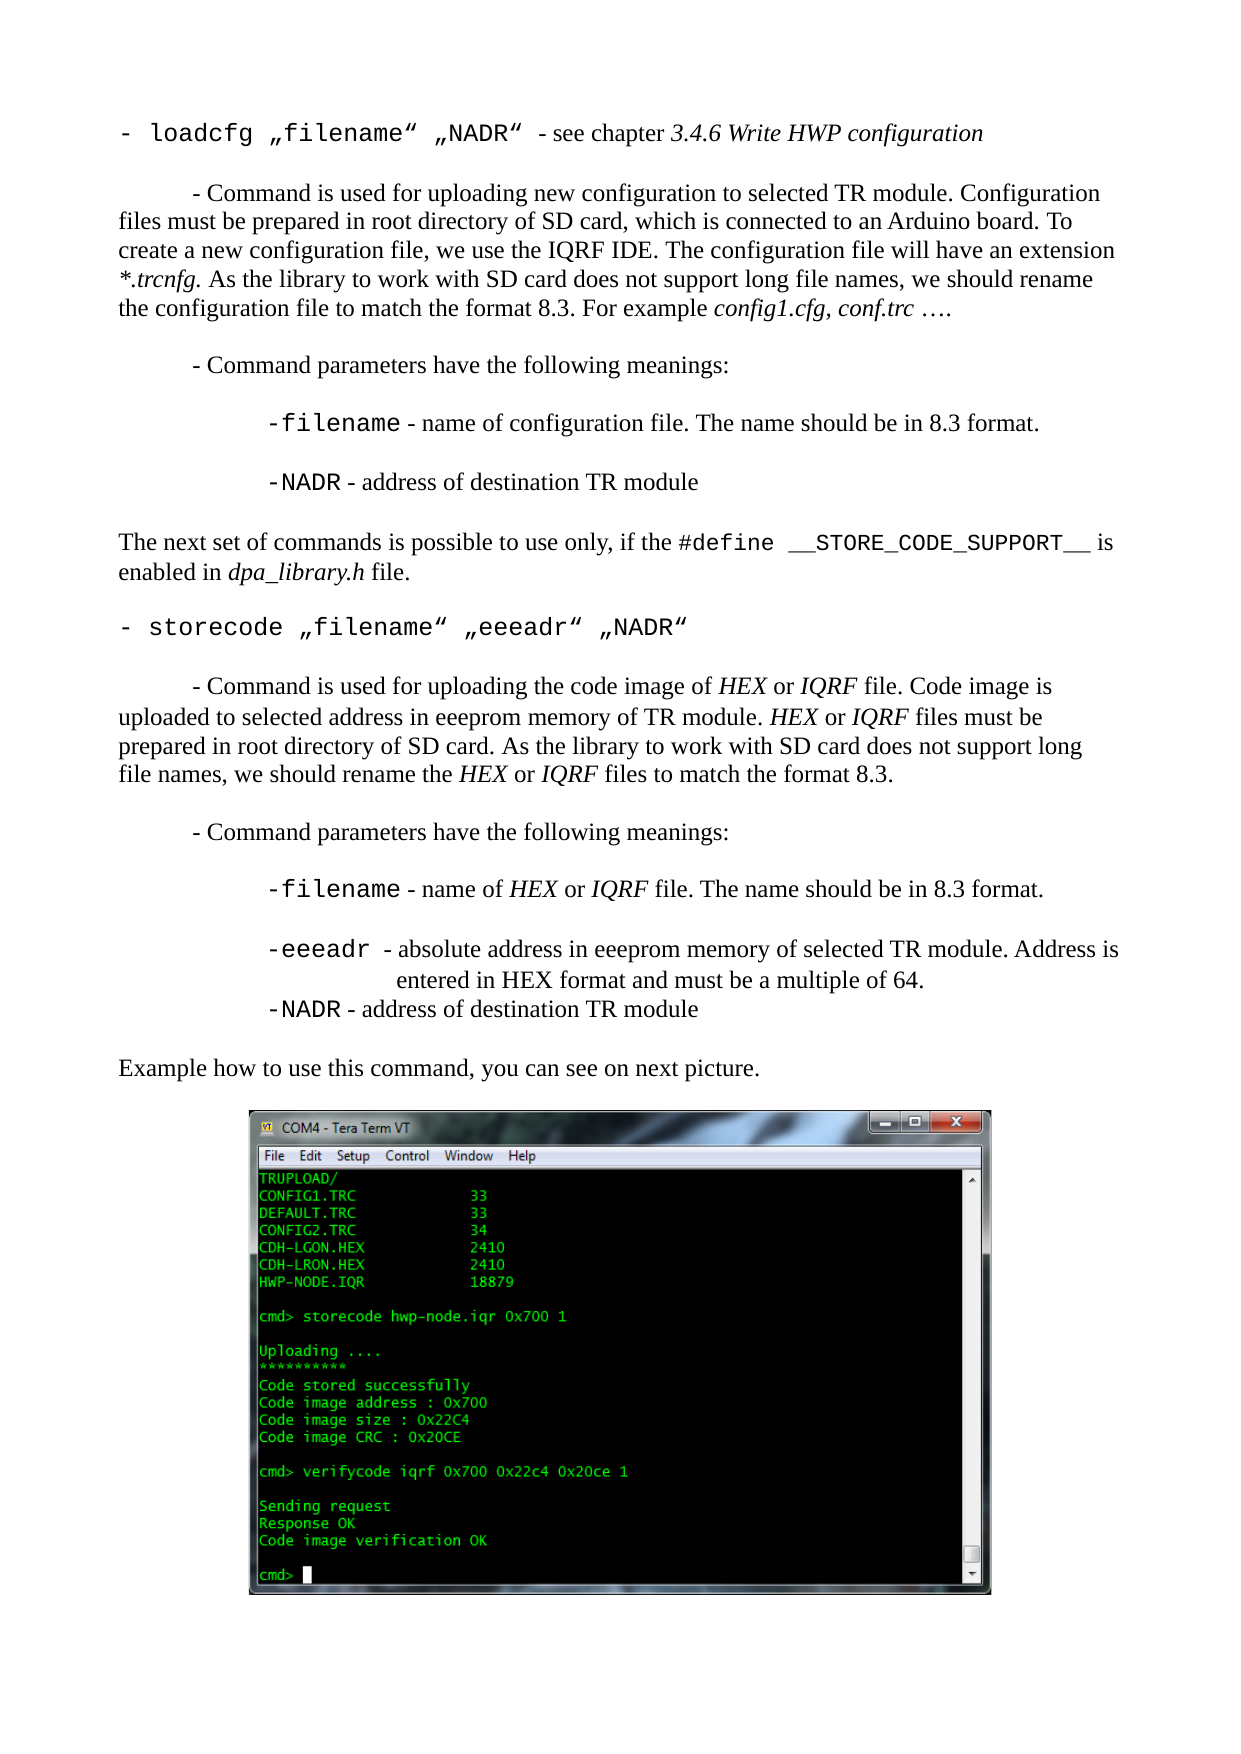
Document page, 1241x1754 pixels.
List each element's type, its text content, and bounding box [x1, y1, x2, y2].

text - Command parameters have the following meanings: [118, 817, 1122, 846]
text -NADR - address of destination TR module [118, 994, 1122, 1024]
text - storecode „filename“ „eeeadr“ „NADR“ [118, 614, 1122, 643]
text - Command is used for uploading new configuration to selected TR module. Configuration files must be prepared in root directory of SD card, which is connected to an Arduino board. To create a new configuration file, we use the IQRF IDE. The configuration file will have an extension *.trcnfg. As the library to work with SD card does not support long file names, we should rename the configuration file to match the format 8.3. For example config1.cfg, conf.trc …. [118, 178, 1122, 321]
text -filename - name of configuration file. The name should be in 8.3 format. [118, 408, 1122, 438]
text The next set of commands is possible to use only, if the #define __STORE_CODE_SUPPORT__ is enabled in dpa_library.h file. [118, 527, 1122, 586]
text Example how to use this command, you can see on next picture. [118, 1053, 1122, 1082]
text - Command is used for uploading the code image of HEX or IQRF file. Code image is uploaded to selected address in eeeprom memory of TR module. HEX or IQRF files must be prepared in root directory of SD card. As the library to work with SD card does not support long file names, we should rename the HEX or IQRF files to match the format 8.3. [118, 671, 1122, 788]
list - loadcfg „filename“ „NADR“ - see chapter 3.4.6 Write HWP configuration [118, 118, 1122, 149]
text -filename - name of HEX or IQRF file. The name should be in 8.3 format. [118, 874, 1122, 905]
text -eeeadr - absolute address in eeeprom memory of selected TR module. Address is entered in HEX format and must be a multiple of 64. [118, 934, 1122, 994]
text -NADR - address of destination TR module [118, 467, 1122, 498]
picture [248, 1110, 992, 1595]
text - Command parameters have the following meanings: [118, 350, 1122, 379]
